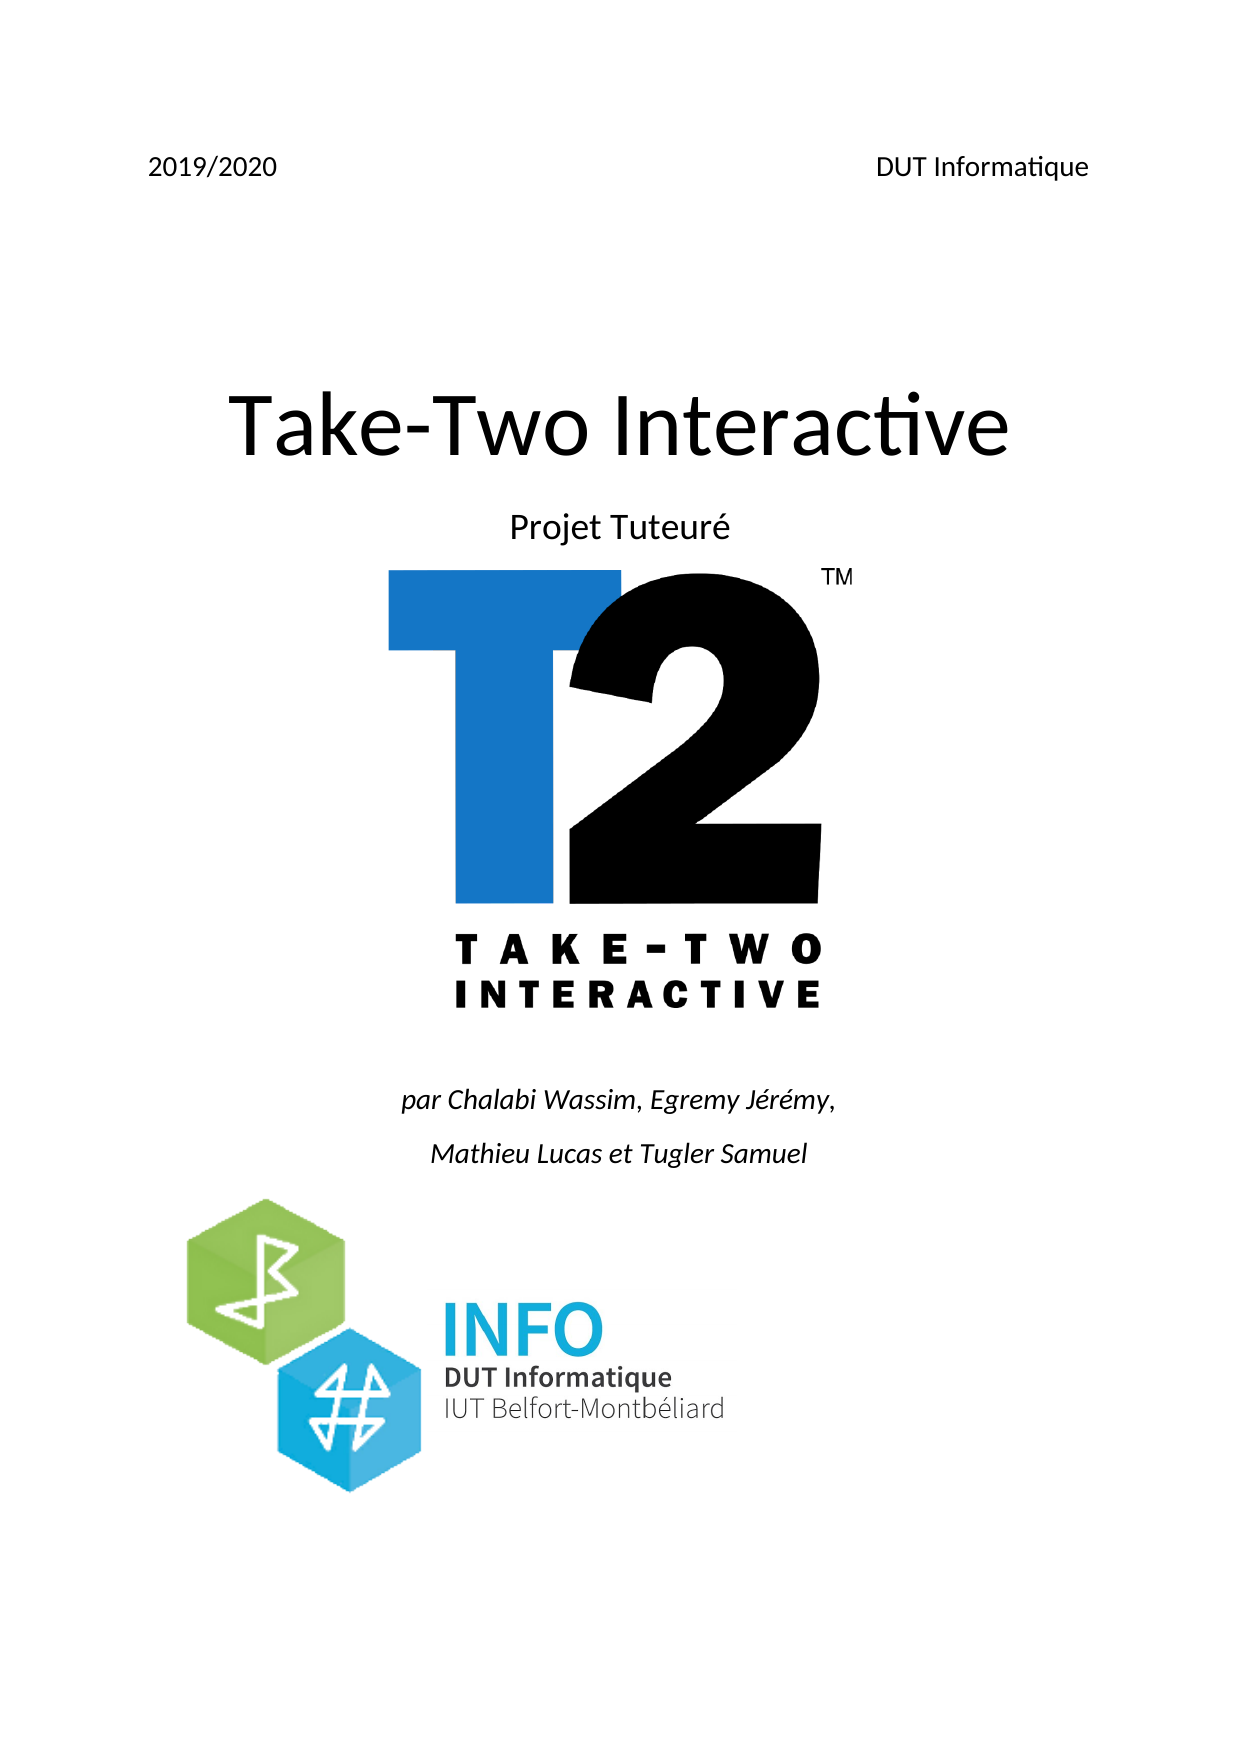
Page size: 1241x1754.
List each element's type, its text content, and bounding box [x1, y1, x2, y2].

picture [461, 1271, 737, 1447]
text Projet Tuteuré [148, 503, 1093, 548]
picture [178, 1192, 427, 1501]
text 2019/2020 DUT Informatique [148, 148, 1093, 183]
picture [388, 568, 852, 1008]
text Mathieu Lucas et Tugler Samuel [148, 1136, 1093, 1171]
text Take-Two Interactive [148, 366, 1093, 478]
text par Chalabi Wassim, Egremy Jérémy, [148, 1081, 1093, 1117]
